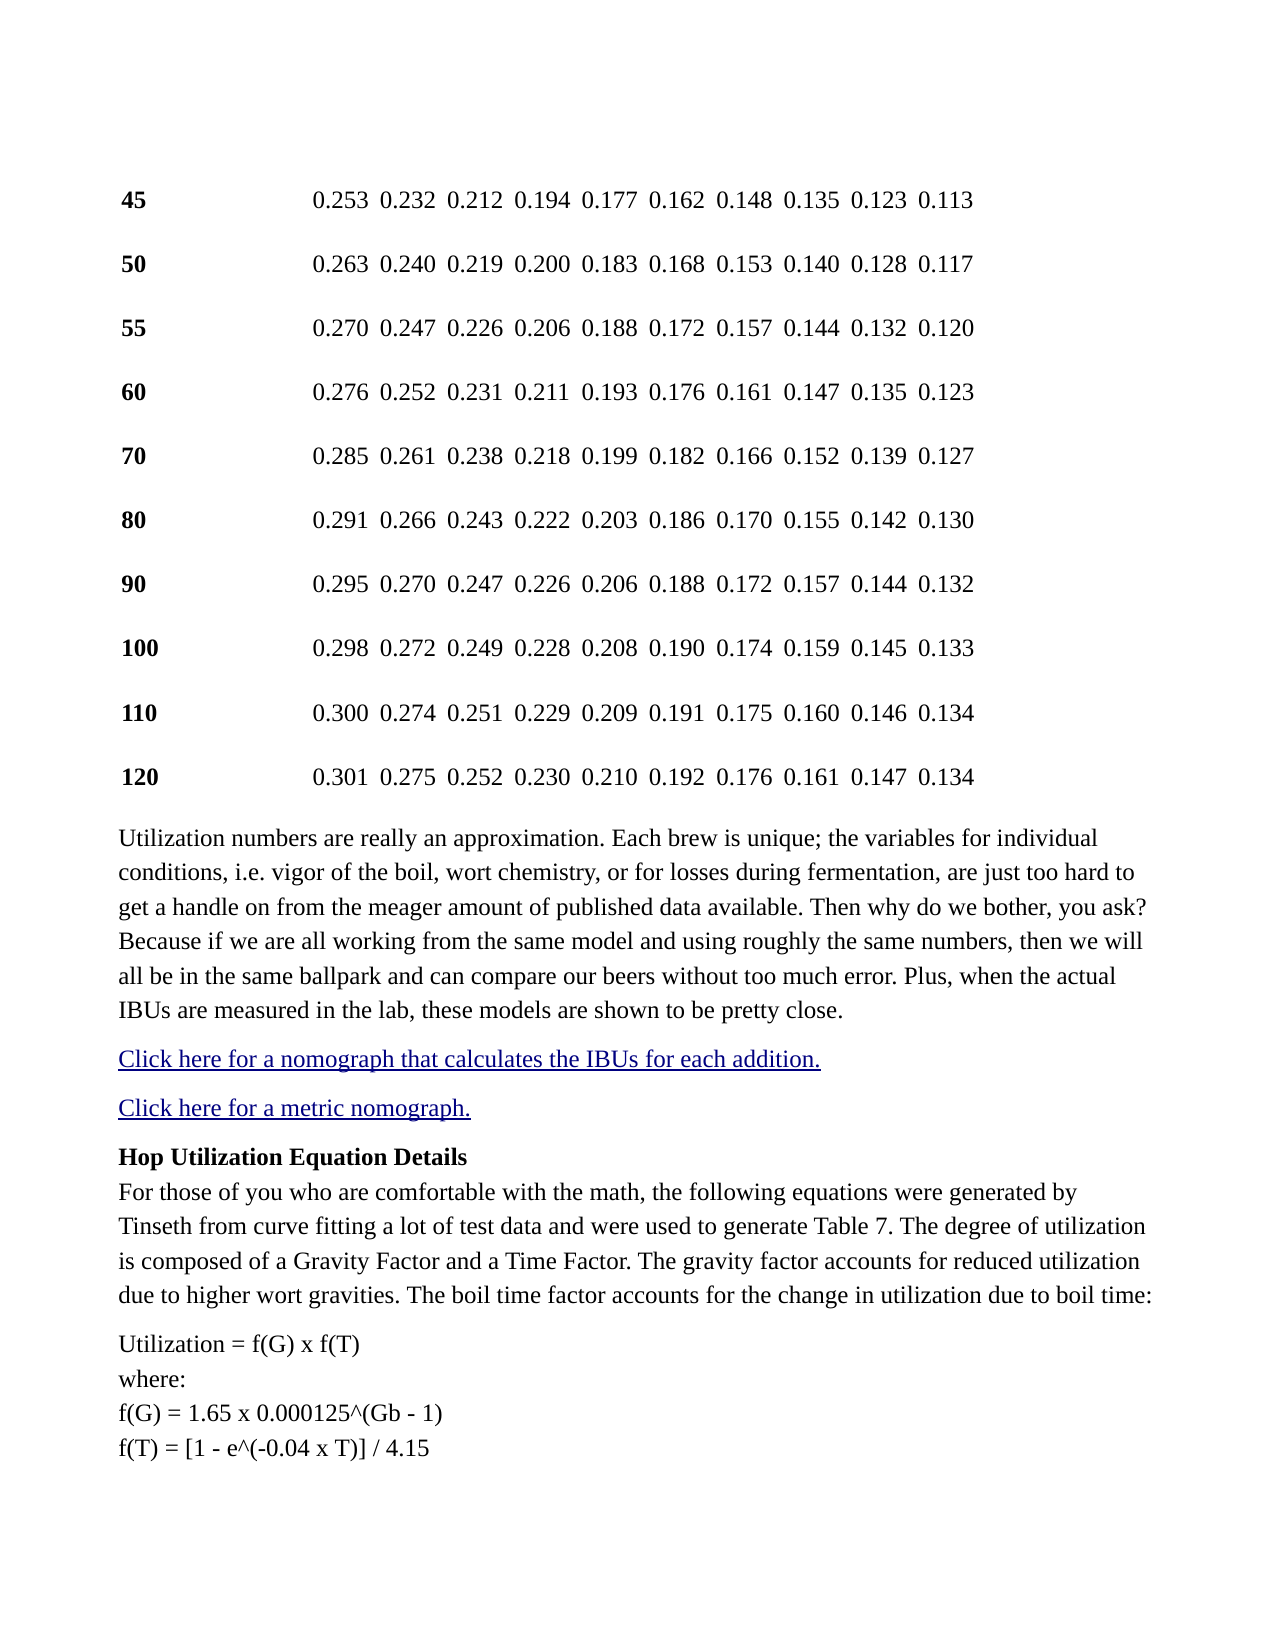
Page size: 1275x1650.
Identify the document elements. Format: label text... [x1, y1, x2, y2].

table_cell [444, 118, 511, 182]
table_cell 0.146 [848, 695, 915, 759]
table_cell 0.166 [713, 439, 780, 502]
table_cell 0.208 [579, 631, 646, 695]
table_cell 0.249 [444, 631, 511, 695]
table_cell 0.295 [309, 567, 377, 631]
table_cell 0.228 [511, 631, 578, 695]
table_cell 70 [118, 439, 309, 502]
table_cell [713, 118, 780, 182]
table_cell 0.142 [848, 503, 915, 567]
table_cell 0.270 [377, 567, 444, 631]
table_cell 0.170 [713, 503, 780, 567]
table_cell 0.191 [646, 695, 713, 759]
table_cell [309, 118, 377, 182]
table_cell 0.135 [848, 374, 915, 438]
table_cell [646, 118, 713, 182]
table_cell 0.218 [511, 439, 578, 502]
table_cell 0.172 [713, 567, 780, 631]
table_cell 0.144 [780, 310, 848, 374]
table_cell 0.251 [444, 695, 511, 759]
table_cell 0.176 [713, 759, 780, 823]
table_cell 110 [118, 695, 309, 759]
table_cell 100 [118, 631, 309, 695]
table_cell 0.133 [915, 631, 987, 695]
table_cell 0.134 [915, 695, 987, 759]
table_cell 0.157 [713, 310, 780, 374]
table_cell 0.247 [377, 310, 444, 374]
table_cell 0.190 [646, 631, 713, 695]
table_cell 0.211 [511, 374, 578, 438]
table_cell 120 [118, 759, 309, 823]
table_cell 0.252 [444, 759, 511, 823]
table_cell 0.159 [780, 631, 848, 695]
table_cell 50 [118, 246, 309, 310]
table_cell 0.275 [377, 759, 444, 823]
table_cell 0.212 [444, 182, 511, 246]
table_cell 0.285 [309, 439, 377, 502]
table_cell 0.176 [646, 374, 713, 438]
table_cell 0.132 [915, 567, 987, 631]
table_cell 0.123 [848, 182, 915, 246]
table_cell 0.252 [377, 374, 444, 438]
table_cell 0.132 [848, 310, 915, 374]
table_cell 0.253 [309, 182, 377, 246]
table_cell 55 [118, 310, 309, 374]
text Click here for a metric nomograph. [118, 1093, 1157, 1122]
table_cell 0.261 [377, 439, 444, 502]
text Click here for a nomograph that calculates the IBUs for each addition. [118, 1044, 1157, 1073]
table_cell 0.209 [579, 695, 646, 759]
table_cell 0.152 [780, 439, 848, 502]
table_cell 0.188 [646, 567, 713, 631]
table_cell 0.222 [511, 503, 578, 567]
table_cell 0.206 [579, 567, 646, 631]
table_cell 80 [118, 503, 309, 567]
table_cell 0.199 [579, 439, 646, 502]
table_cell 0.266 [377, 503, 444, 567]
table_cell 0.174 [713, 631, 780, 695]
table_cell 0.175 [713, 695, 780, 759]
table_cell 0.140 [780, 246, 848, 310]
table_cell [118, 118, 309, 182]
table_cell 0.193 [579, 374, 646, 438]
text Utilization = f(G) x f(T) where: f(G) = 1.65 x 0.000125^(Gb - 1) f(T) = [1 - e^(-0.04 x T)] / 4.15 [118, 1329, 1157, 1462]
table_cell 0.161 [780, 759, 848, 823]
table_cell 0.183 [579, 246, 646, 310]
table_cell 0.145 [848, 631, 915, 695]
table_cell 0.117 [915, 246, 987, 310]
table_cell [511, 118, 578, 182]
table_cell 0.157 [780, 567, 848, 631]
table_cell 0.270 [309, 310, 377, 374]
table_cell 0.263 [309, 246, 377, 310]
table_cell 0.153 [713, 246, 780, 310]
table_cell 0.231 [444, 374, 511, 438]
table_cell 0.300 [309, 695, 377, 759]
table_cell 0.291 [309, 503, 377, 567]
table_cell 0.192 [646, 759, 713, 823]
table_cell 0.123 [915, 374, 987, 438]
table_cell 0.147 [848, 759, 915, 823]
table_cell 0.219 [444, 246, 511, 310]
table_cell 0.135 [780, 182, 848, 246]
table_cell 0.226 [511, 567, 578, 631]
table_cell 0.144 [848, 567, 915, 631]
text Hop Utilization Equation Details For those of you who are comfortable with the math, the following equations were generated by Tinseth from curve fitting a lot of test data and were used to generate Table 7. The degree of utilization is composed of a Gravity Factor and a Time Factor. The gravity factor accounts for reduced utilization due to higher wort gravities. The boil time factor accounts for the change in utilization due to boil time: [118, 1142, 1157, 1309]
table_cell 0.128 [848, 246, 915, 310]
table_cell 0.210 [579, 759, 646, 823]
table_cell 0.139 [848, 439, 915, 502]
table_cell 0.161 [713, 374, 780, 438]
table_cell 0.148 [713, 182, 780, 246]
table_cell 0.226 [444, 310, 511, 374]
table_cell 0.172 [646, 310, 713, 374]
table_cell [377, 118, 444, 182]
table_cell 0.134 [915, 759, 987, 823]
table_cell 0.298 [309, 631, 377, 695]
table_cell 0.188 [579, 310, 646, 374]
table_cell 0.186 [646, 503, 713, 567]
table_cell [780, 118, 848, 182]
table_cell 0.120 [915, 310, 987, 374]
table_cell 0.168 [646, 246, 713, 310]
table_cell 0.160 [780, 695, 848, 759]
table_cell 0.127 [915, 439, 987, 502]
table_cell 0.238 [444, 439, 511, 502]
table_cell 0.194 [511, 182, 578, 246]
table_cell 0.177 [579, 182, 646, 246]
table_cell [915, 118, 987, 182]
table_cell 0.229 [511, 695, 578, 759]
table_cell 0.232 [377, 182, 444, 246]
table_cell 0.240 [377, 246, 444, 310]
table_cell 0.247 [444, 567, 511, 631]
text Utilization numbers are really an approximation. Each brew is unique; the variables for individual conditions, i.e. vigor of the boil, wort chemistry, or for losses during fermentation, are just too hard to get a handle on from the meager amount of published data available. Then why do we bother, you ask? Because if we are all working from the same model and using roughly the same numbers, then we will all be in the same ballpark and can compare our beers without too much error. Plus, when the actual IBUs are measured in the lab, these models are shown to be pretty close. [118, 823, 1157, 1024]
table_cell 0.274 [377, 695, 444, 759]
table_cell 0.182 [646, 439, 713, 502]
table_cell 0.113 [915, 182, 987, 246]
table_cell 0.147 [780, 374, 848, 438]
table_cell 0.130 [915, 503, 987, 567]
table_cell 0.301 [309, 759, 377, 823]
table_cell 45 [118, 182, 309, 246]
table_cell [848, 118, 915, 182]
table_cell 0.230 [511, 759, 578, 823]
table_cell 0.200 [511, 246, 578, 310]
table_cell 0.206 [511, 310, 578, 374]
table_cell 60 [118, 374, 309, 438]
table_cell 0.243 [444, 503, 511, 567]
table_cell 0.276 [309, 374, 377, 438]
table_cell 0.155 [780, 503, 848, 567]
table_cell 0.162 [646, 182, 713, 246]
table_cell 90 [118, 567, 309, 631]
table_cell [579, 118, 646, 182]
table_cell 0.272 [377, 631, 444, 695]
table_cell 0.203 [579, 503, 646, 567]
